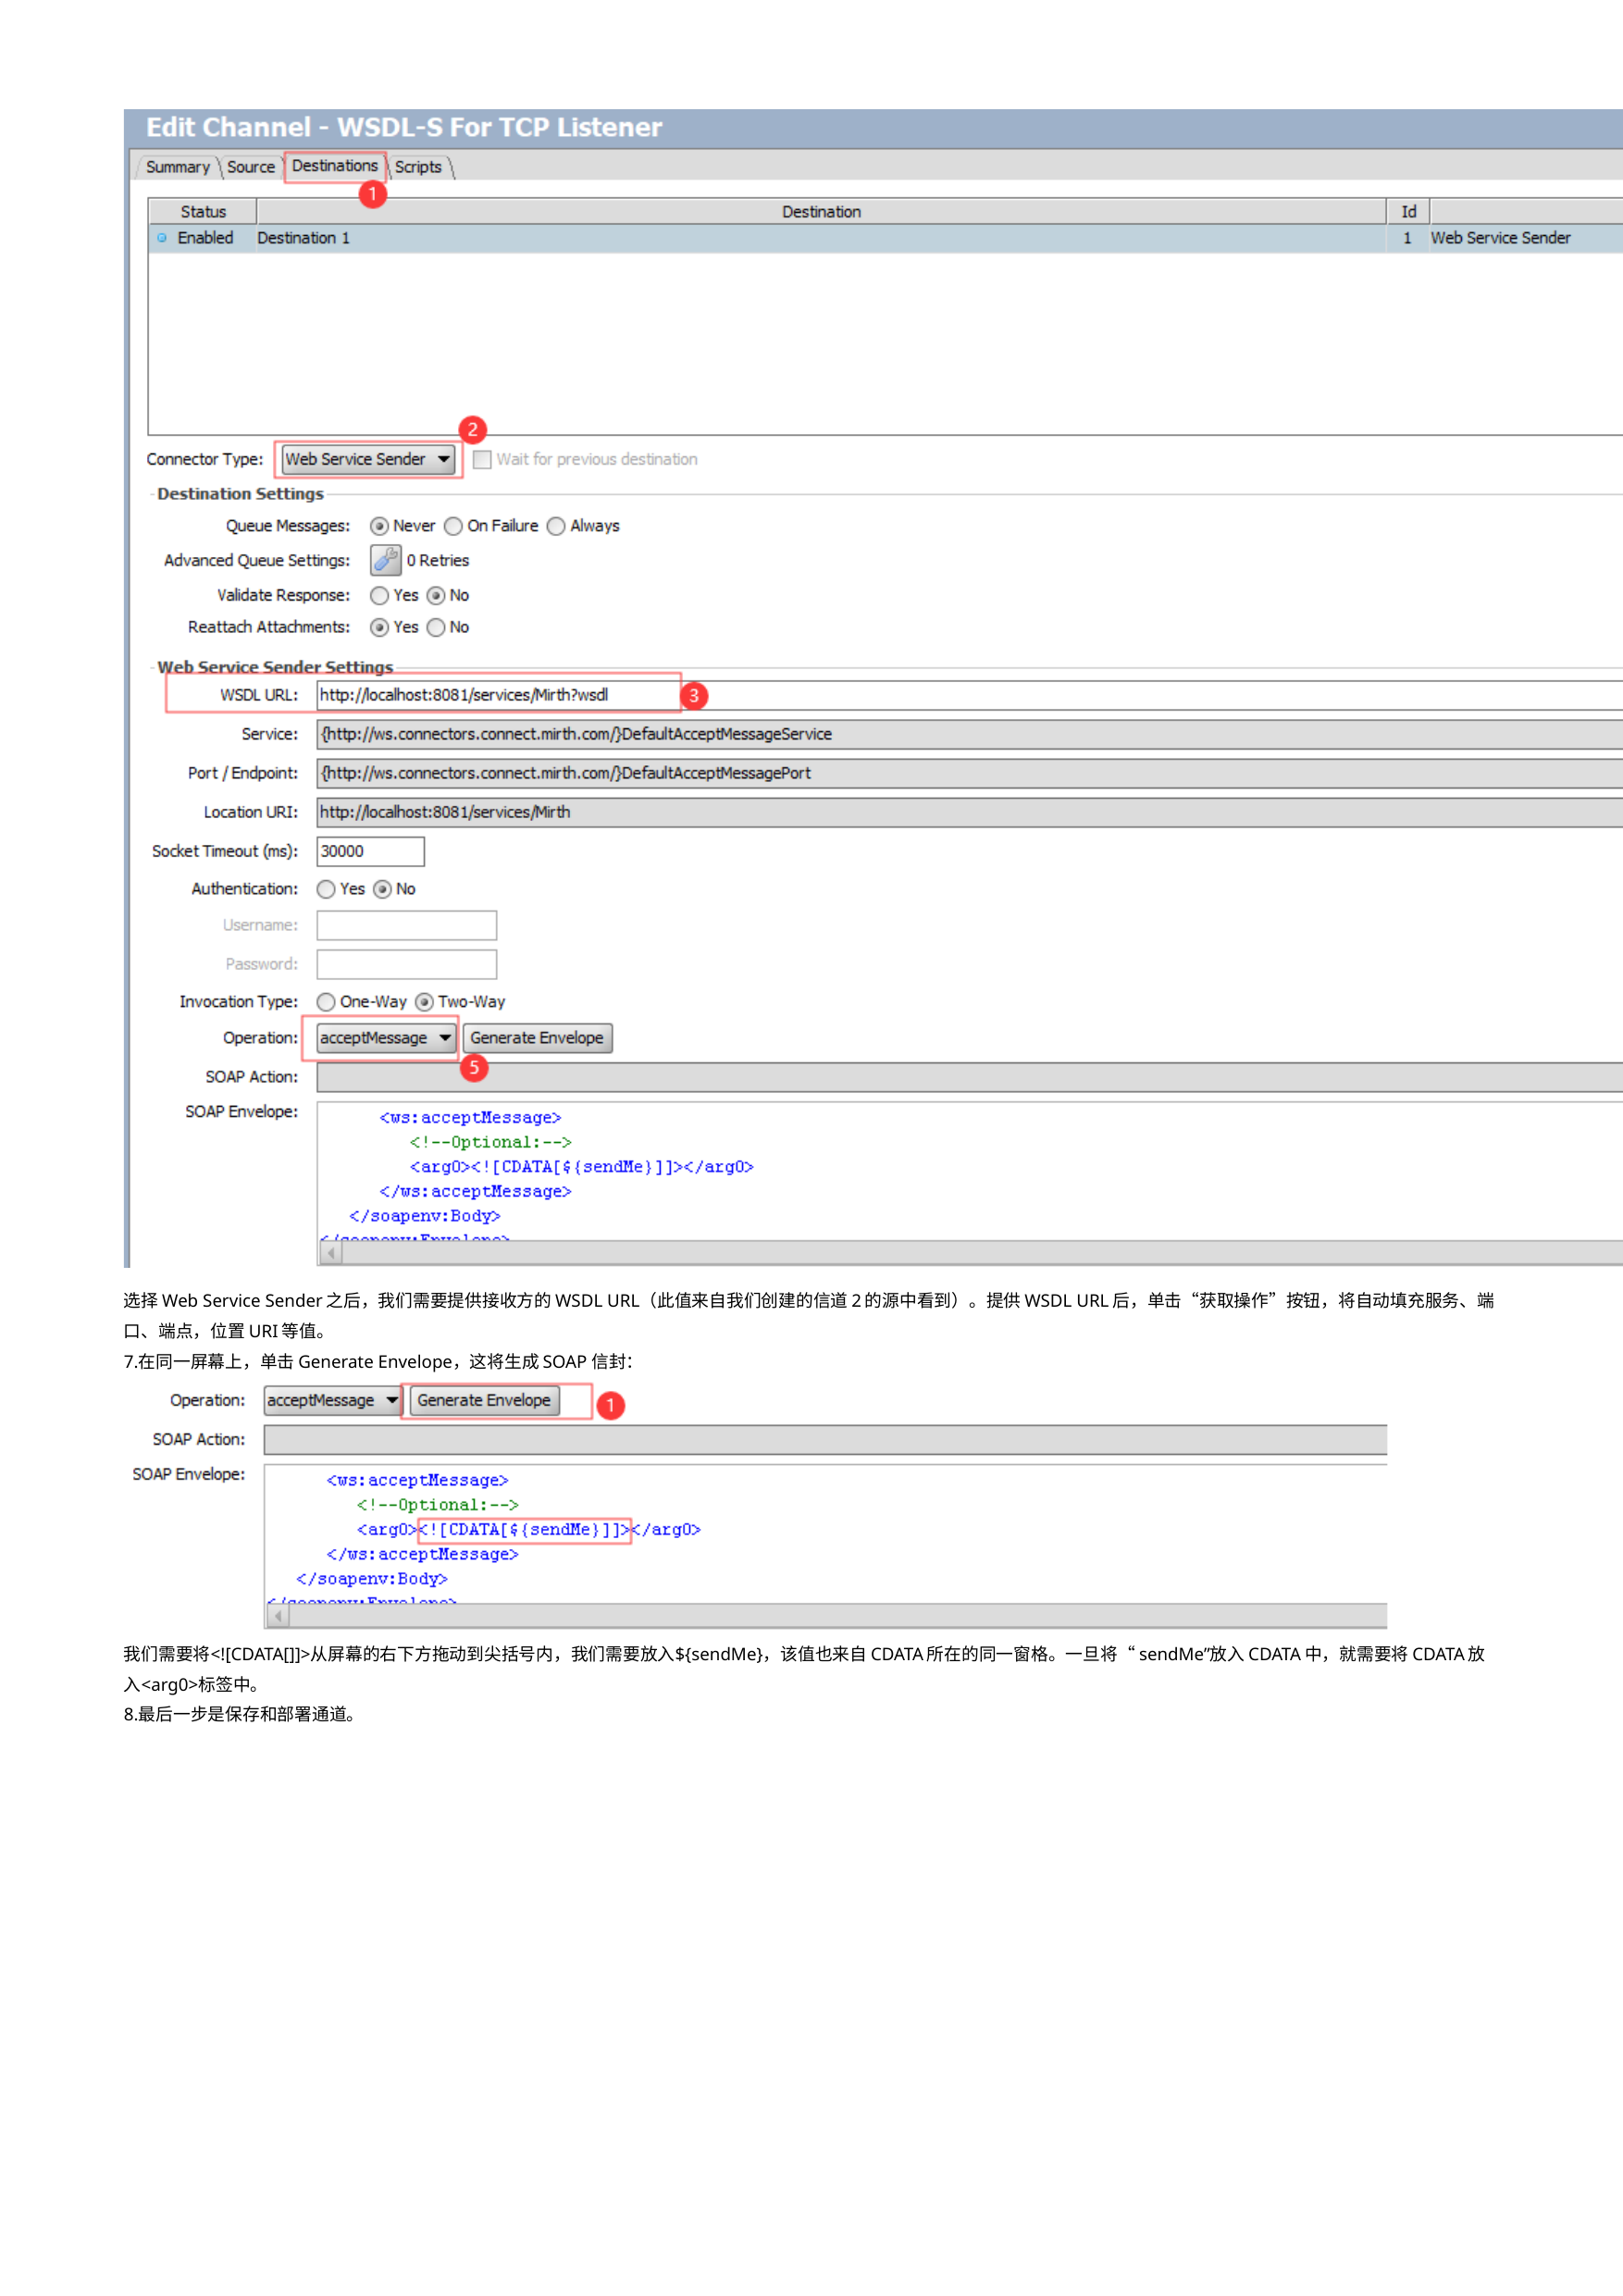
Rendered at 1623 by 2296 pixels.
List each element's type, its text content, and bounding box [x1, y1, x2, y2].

text 选择Web Service Sender之后，我们需要提供接收方的WSDL URL（此值来自我们创建的信道2的源中看到）。提供WSDL URL后，单击“获取操作”按钮，将自动填充服务、端口、端点，位置URI等值。 [124, 1287, 1499, 1343]
text 7.在同一屏幕上，单击Generate Envelope，这将生成SOAP 信封： [124, 1347, 1499, 1372]
picture [123, 109, 1623, 1268]
picture [109, 1377, 1388, 1635]
text 我们需要将<![CDATA[]]>从屏幕的右下方拖动到尖括号内，我们需要放入${sendMe}，该值也来自CDATA所在的同一窗格。一旦将“ sendMe”放入CDATA中，就需要将CDATA放入<arg0>标签中。 [124, 1641, 1499, 1695]
text 8.最后一步是保存和部署通道。 [124, 1701, 1499, 1726]
